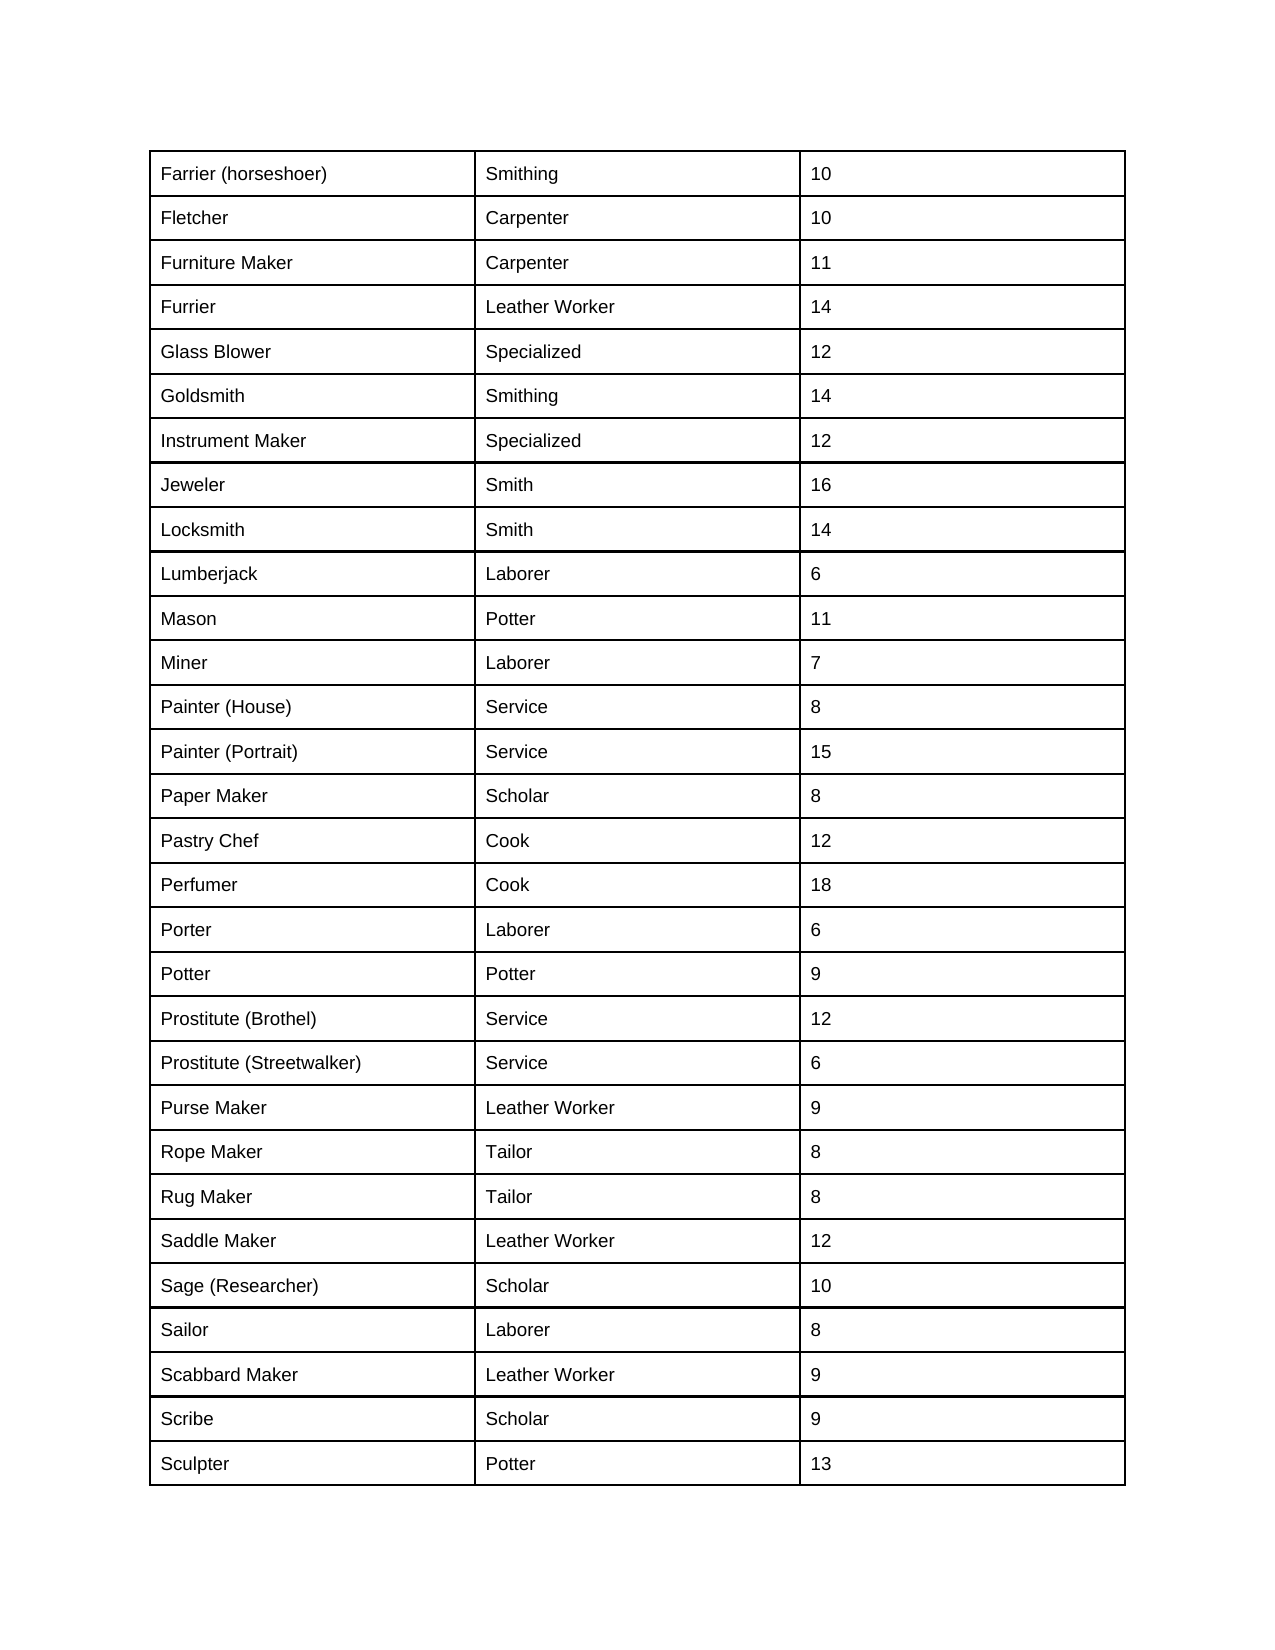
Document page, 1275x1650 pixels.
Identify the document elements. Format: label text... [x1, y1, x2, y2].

table_cell Tailor [476, 1175, 799, 1217]
table_cell 11 [801, 597, 1124, 639]
table_cell 10 [801, 152, 1124, 194]
table_cell Cook [476, 864, 799, 906]
table_cell 8 [801, 1131, 1124, 1173]
table_cell Fletcher [151, 197, 474, 239]
table_cell Scabbard Maker [151, 1353, 474, 1395]
table_cell Smith [476, 508, 799, 550]
table_cell Miner [151, 641, 474, 684]
table_cell 6 [801, 908, 1124, 951]
table_cell Service [476, 686, 799, 728]
table_cell Leather Worker [476, 1220, 799, 1262]
table_cell Locksmith [151, 508, 474, 550]
table_cell 12 [801, 1220, 1124, 1262]
table_cell 8 [801, 1175, 1124, 1217]
table_cell 8 [801, 1309, 1124, 1351]
table_cell Prostitute (Streetwalker) [151, 1042, 474, 1084]
table_cell Laborer [476, 553, 799, 595]
table_cell Carpenter [476, 241, 799, 283]
table_cell 7 [801, 641, 1124, 684]
table_cell Painter (House) [151, 686, 474, 728]
table_cell Laborer [476, 641, 799, 684]
table_cell 9 [801, 953, 1124, 995]
table_cell Glass Blower [151, 330, 474, 372]
table_cell Leather Worker [476, 1353, 799, 1395]
table_cell Potter [151, 953, 474, 995]
table_cell 12 [801, 819, 1124, 862]
table_cell 6 [801, 553, 1124, 595]
table_cell Laborer [476, 908, 799, 951]
table_cell 9 [801, 1086, 1124, 1128]
table_cell Specialized [476, 419, 799, 461]
table_cell Laborer [476, 1309, 799, 1351]
table_cell Pastry Chef [151, 819, 474, 862]
table_cell Specialized [476, 330, 799, 372]
table_cell 14 [801, 508, 1124, 550]
table_cell 6 [801, 1042, 1124, 1084]
table_cell Cook [476, 819, 799, 862]
table_cell Scholar [476, 1398, 799, 1440]
table_cell 8 [801, 686, 1124, 728]
table_cell Rope Maker [151, 1131, 474, 1173]
table_cell Sage (Researcher) [151, 1264, 474, 1306]
table_cell 8 [801, 775, 1124, 817]
table_cell 14 [801, 375, 1124, 417]
table_cell Goldsmith [151, 375, 474, 417]
table_cell 14 [801, 286, 1124, 328]
table_cell Carpenter [476, 197, 799, 239]
table_cell Paper Maker [151, 775, 474, 817]
table_cell Mason [151, 597, 474, 639]
table_cell Porter [151, 908, 474, 951]
table_cell Potter [476, 953, 799, 995]
table_cell Instrument Maker [151, 419, 474, 461]
table_cell Scholar [476, 1264, 799, 1306]
table_cell Scribe [151, 1398, 474, 1440]
table_cell Sailor [151, 1309, 474, 1351]
table_cell Smith [476, 464, 799, 506]
table_cell Leather Worker [476, 1086, 799, 1128]
table_cell Perfumer [151, 864, 474, 906]
table_cell 15 [801, 730, 1124, 773]
table_cell Furniture Maker [151, 241, 474, 283]
table_cell Potter [476, 1442, 799, 1484]
table_cell Purse Maker [151, 1086, 474, 1128]
table_cell 10 [801, 1264, 1124, 1306]
table_cell Service [476, 997, 799, 1039]
table_cell Service [476, 1042, 799, 1084]
table_cell 11 [801, 241, 1124, 283]
table_cell 9 [801, 1398, 1124, 1440]
table_cell Smithing [476, 375, 799, 417]
table_cell 16 [801, 464, 1124, 506]
table_cell Rug Maker [151, 1175, 474, 1217]
table_cell Smithing [476, 152, 799, 194]
table_cell 12 [801, 330, 1124, 372]
table_cell 13 [801, 1442, 1124, 1484]
table_cell 10 [801, 197, 1124, 239]
table_cell Jeweler [151, 464, 474, 506]
table_cell Tailor [476, 1131, 799, 1173]
table_cell Sculpter [151, 1442, 474, 1484]
table_cell 18 [801, 864, 1124, 906]
table_cell Farrier (horseshoer) [151, 152, 474, 194]
table_cell 9 [801, 1353, 1124, 1395]
table_cell 12 [801, 997, 1124, 1039]
table_cell Leather Worker [476, 286, 799, 328]
table_cell Saddle Maker [151, 1220, 474, 1262]
table_cell Furrier [151, 286, 474, 328]
table_cell Painter (Portrait) [151, 730, 474, 773]
table_cell Lumberjack [151, 553, 474, 595]
table_cell Scholar [476, 775, 799, 817]
table_cell Service [476, 730, 799, 773]
table_cell 12 [801, 419, 1124, 461]
table_cell Prostitute (Brothel) [151, 997, 474, 1039]
table_cell Potter [476, 597, 799, 639]
